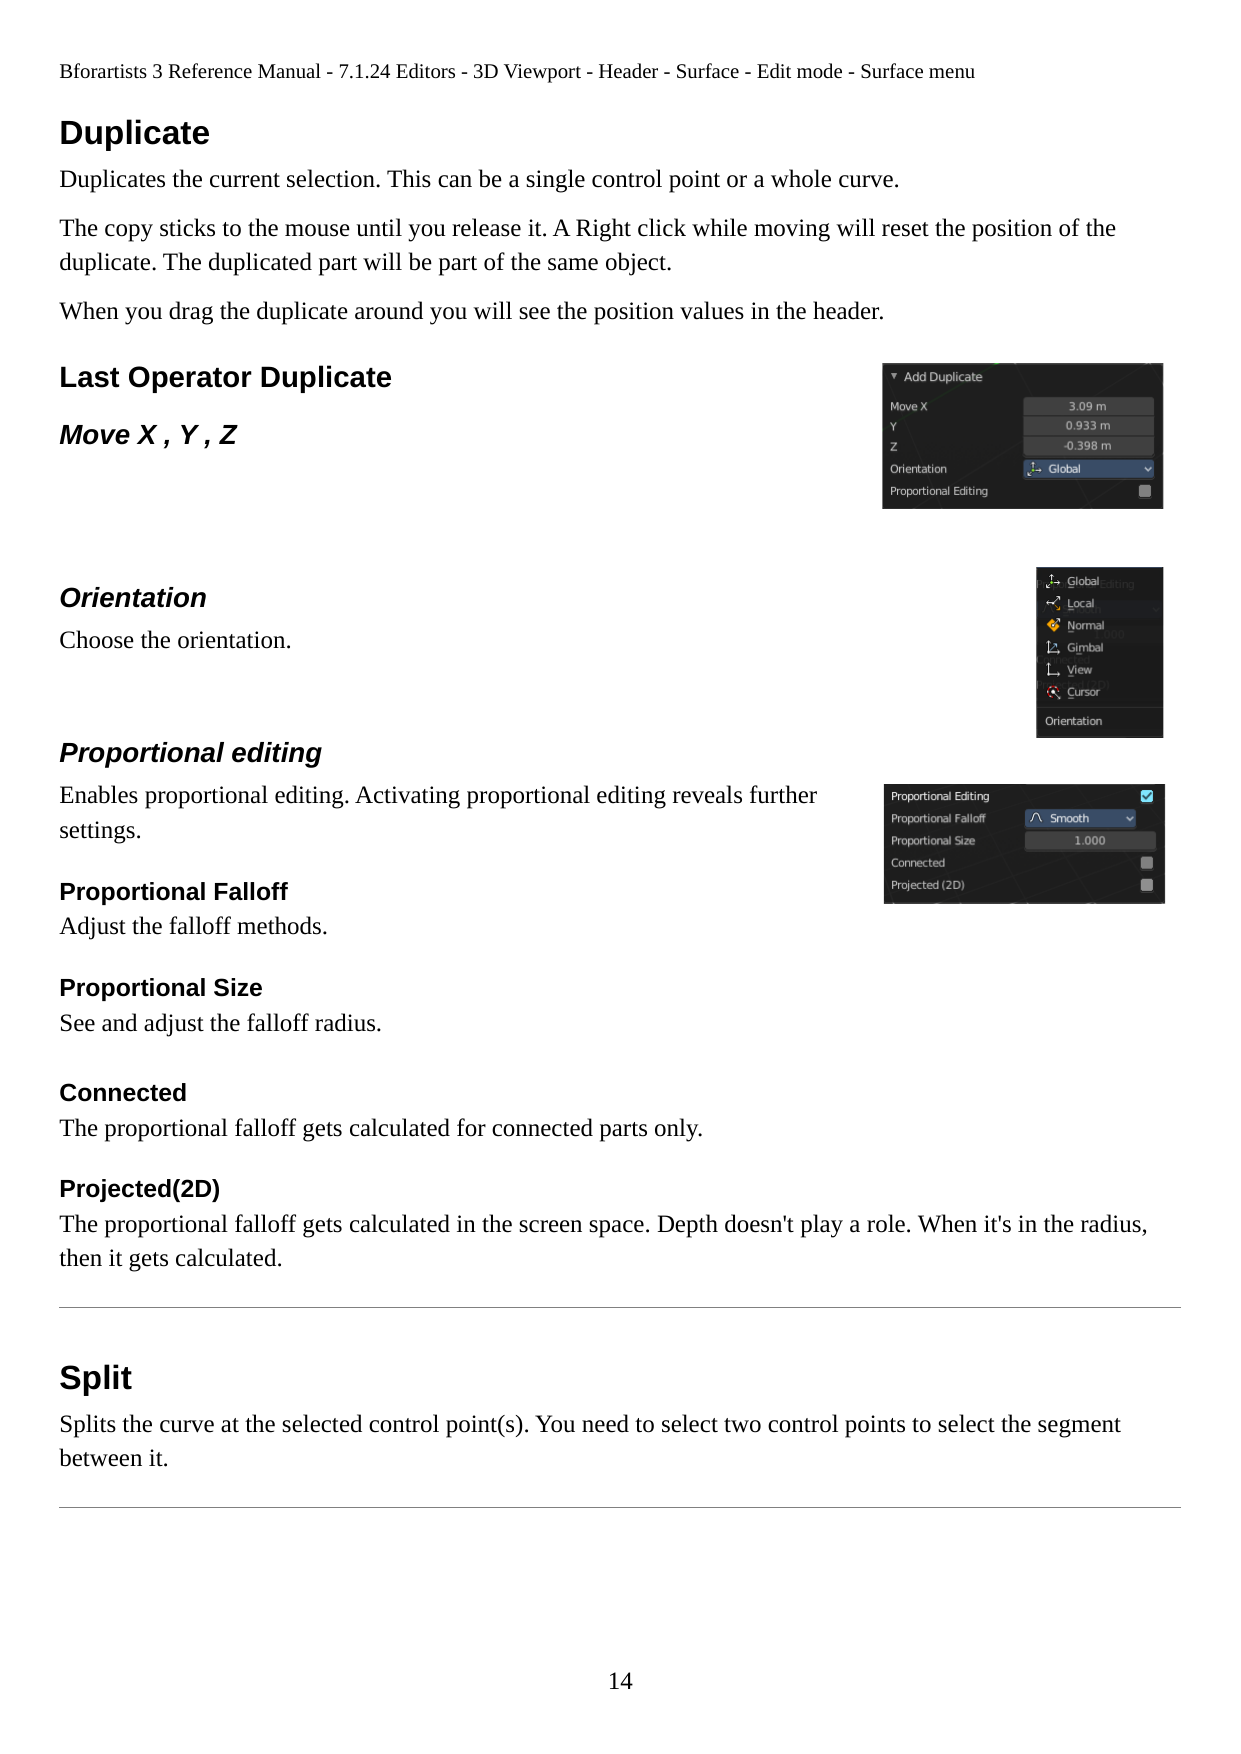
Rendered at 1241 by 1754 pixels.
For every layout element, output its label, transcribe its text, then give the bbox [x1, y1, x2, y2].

text The copy sticks to the mouse until you release it. A Right click while moving will reset the position of the duplicate. The duplicated part will be part of the same object. [59, 213, 1181, 276]
text Choose the orientation. [59, 626, 1036, 654]
text Enables proportional editing. Activating proportional editing reveals further settings. [59, 781, 1181, 844]
picture [883, 784, 1166, 904]
text Splits the curve at the selected control point(s). You need to select two control points to select the segment between it. [59, 1409, 1181, 1472]
text Adjust the falloff methods. [59, 911, 1181, 940]
subtitle Proportional Size [59, 973, 1181, 1002]
subtitle Orientation [59, 581, 1036, 613]
text Duplicates the current selection. This can be a single control point or a whole curve. [59, 164, 1181, 192]
text The proportional falloff gets calculated for connected parts only. [59, 1113, 1181, 1141]
subtitle [1164, 581, 1181, 613]
subtitle Duplicate [59, 113, 1181, 151]
picture [1036, 567, 1164, 738]
subtitle Last Operator Duplicate [59, 360, 1181, 394]
subtitle Projected(2D) [59, 1174, 1181, 1203]
subtitle Connected [59, 1078, 1181, 1106]
text [1164, 626, 1181, 654]
subtitle Proportional editing [59, 736, 1181, 768]
text The proportional falloff gets calculated in the screen space. Depth doesn't play a role. When it's in the radius, then it gets calculated. [59, 1209, 1181, 1272]
text See and adjust the falloff radius. [59, 1008, 1181, 1037]
text When you drag the duplicate around you will see the position values in the header. [59, 296, 1181, 325]
subtitle [1164, 419, 1181, 451]
subtitle Proportional Falloff [59, 877, 1181, 905]
subtitle Move X , Y , Z [59, 419, 882, 451]
picture [882, 363, 1164, 509]
subtitle Split [59, 1357, 1181, 1396]
